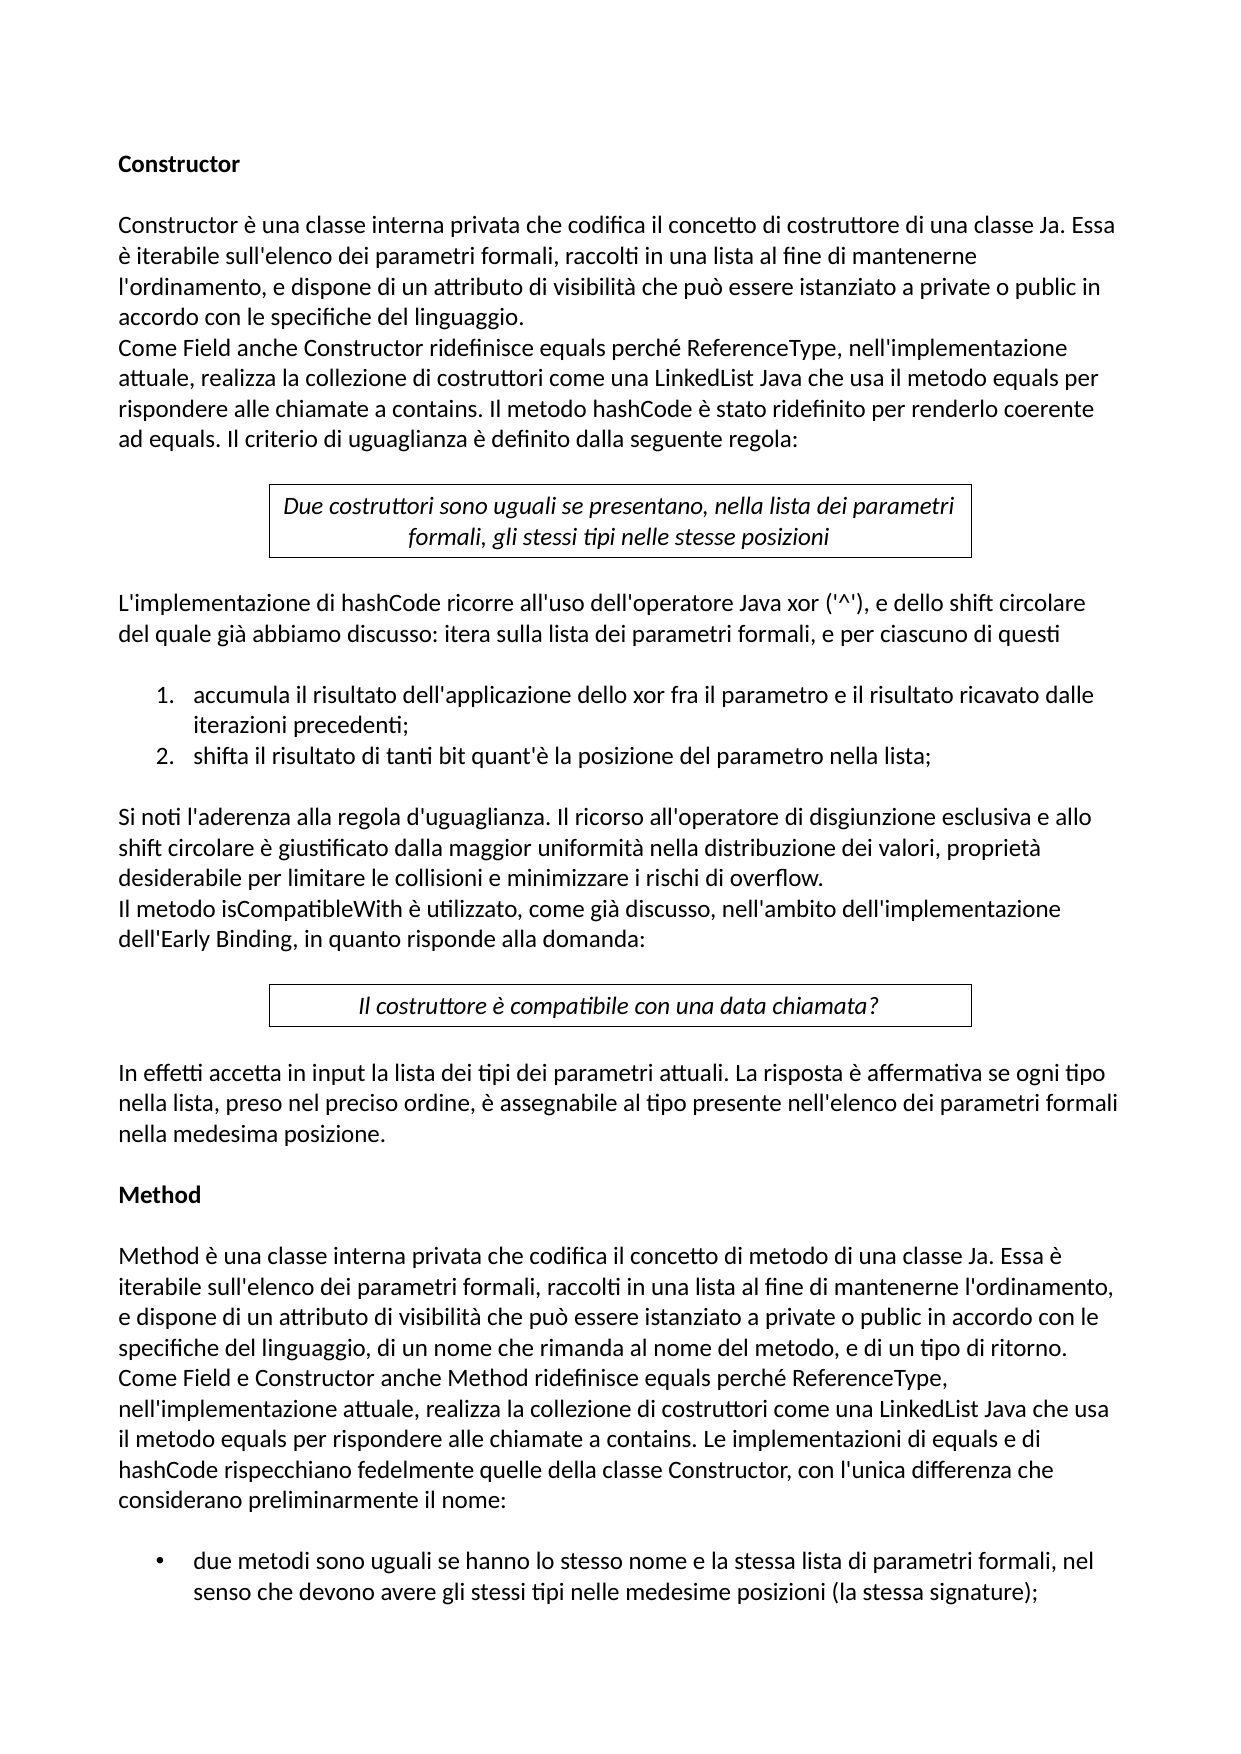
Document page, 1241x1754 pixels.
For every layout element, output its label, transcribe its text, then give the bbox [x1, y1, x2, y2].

text Il metodo isCompatibleWith è utilizzato, come già discusso, nell'ambito dell'implementazione dell'Early Binding, in quanto risponde alla domanda: [118, 893, 1122, 954]
list due metodi sono uguali se hanno lo stesso nome e la stessa lista di parametri formali, nel senso che devono avere gli stessi tipi nelle medesime posizioni (la stessa signature); [156, 1545, 1122, 1606]
table_header Il costruttore è compatibile con una data chiamata? [270, 985, 971, 1026]
text Come Field anche Constructor ridefinisce equals perché ReferenceType, nell'implementazione attuale, realizza la collezione di costruttori come una LinkedList Java che usa il metodo equals per rispondere alle chiamate a contains. Il metodo hashCode è stato ridefinito per renderlo coerente ad equals. Il criterio di uguaglianza è definito dalla seguente regola: [118, 332, 1122, 454]
text In effetti accetta in input la lista dei tipi dei parametri attuali. La risposta è affermativa se ogni tipo nella lista, preso nel preciso ordine, è assegnabile al tipo presente nell'elenco dei parametri formali nella medesima posizione. [118, 1057, 1122, 1149]
list accumula il risultato dell'applicazione dello xor fra il parametro e il risultato ricavato dalle iterazioni precedenti; [156, 679, 1122, 740]
text Si noti l'aderenza alla regola d'uguaglianza. Il ricorso all'operatore di disgiunzione esclusiva e allo shift circolare è giustificato dalla maggior uniformità nella distribuzione dei valori, proprietà desiderabile per limitare le collisioni e minimizzare i rischi di overflow. [118, 801, 1122, 893]
list shifta il risultato di tanti bit quant'è la posizione del parametro nella lista; [156, 740, 1122, 771]
text Come Field e Constructor anche Method ridefinisce equals perché ReferenceType, nell'implementazione attuale, realizza la collezione di costruttori come una LinkedList Java che usa il metodo equals per rispondere alle chiamate a contains. Le implementazioni di equals e di hashCode rispecchiano fedelmente quelle della classe Constructor, con l'unica differenza che considerano preliminarmente il nome: [118, 1362, 1122, 1515]
text Constructor [118, 149, 1122, 179]
text L'implementazione di hashCode ricorre all'uso dell'operatore Java xor ('^'), e dello shift circolare del quale già abbiamo discusso: itera sulla lista dei parametri formali, e per ciascuno di questi [118, 588, 1122, 649]
text Constructor è una classe interna privata che codifica il concetto di costruttore di una classe Ja. Essa è iterabile sull'elenco dei parametri formali, raccolti in una lista al fine di mantenerne l'ordinamento, e dispone di un attributo di visibilità che può essere istanziato a private o public in accordo con le specifiche del linguaggio. [118, 210, 1122, 332]
table_header Due costruttori sono uguali se presentano, nella lista dei parametri formali, gli stessi tipi nelle stesse posizioni [270, 485, 971, 557]
text Method è una classe interna privata che codifica il concetto di metodo di una classe Ja. Essa è iterabile sull'elenco dei parametri formali, raccolti in una lista al fine di mantenerne l'ordinamento, e dispone di un attributo di visibilità che può essere istanziato a private o public in accordo con le specifiche del linguaggio, di un nome che rimanda al nome del metodo, e di un tipo di ritorno. [118, 1240, 1122, 1362]
text Method [118, 1179, 1122, 1210]
